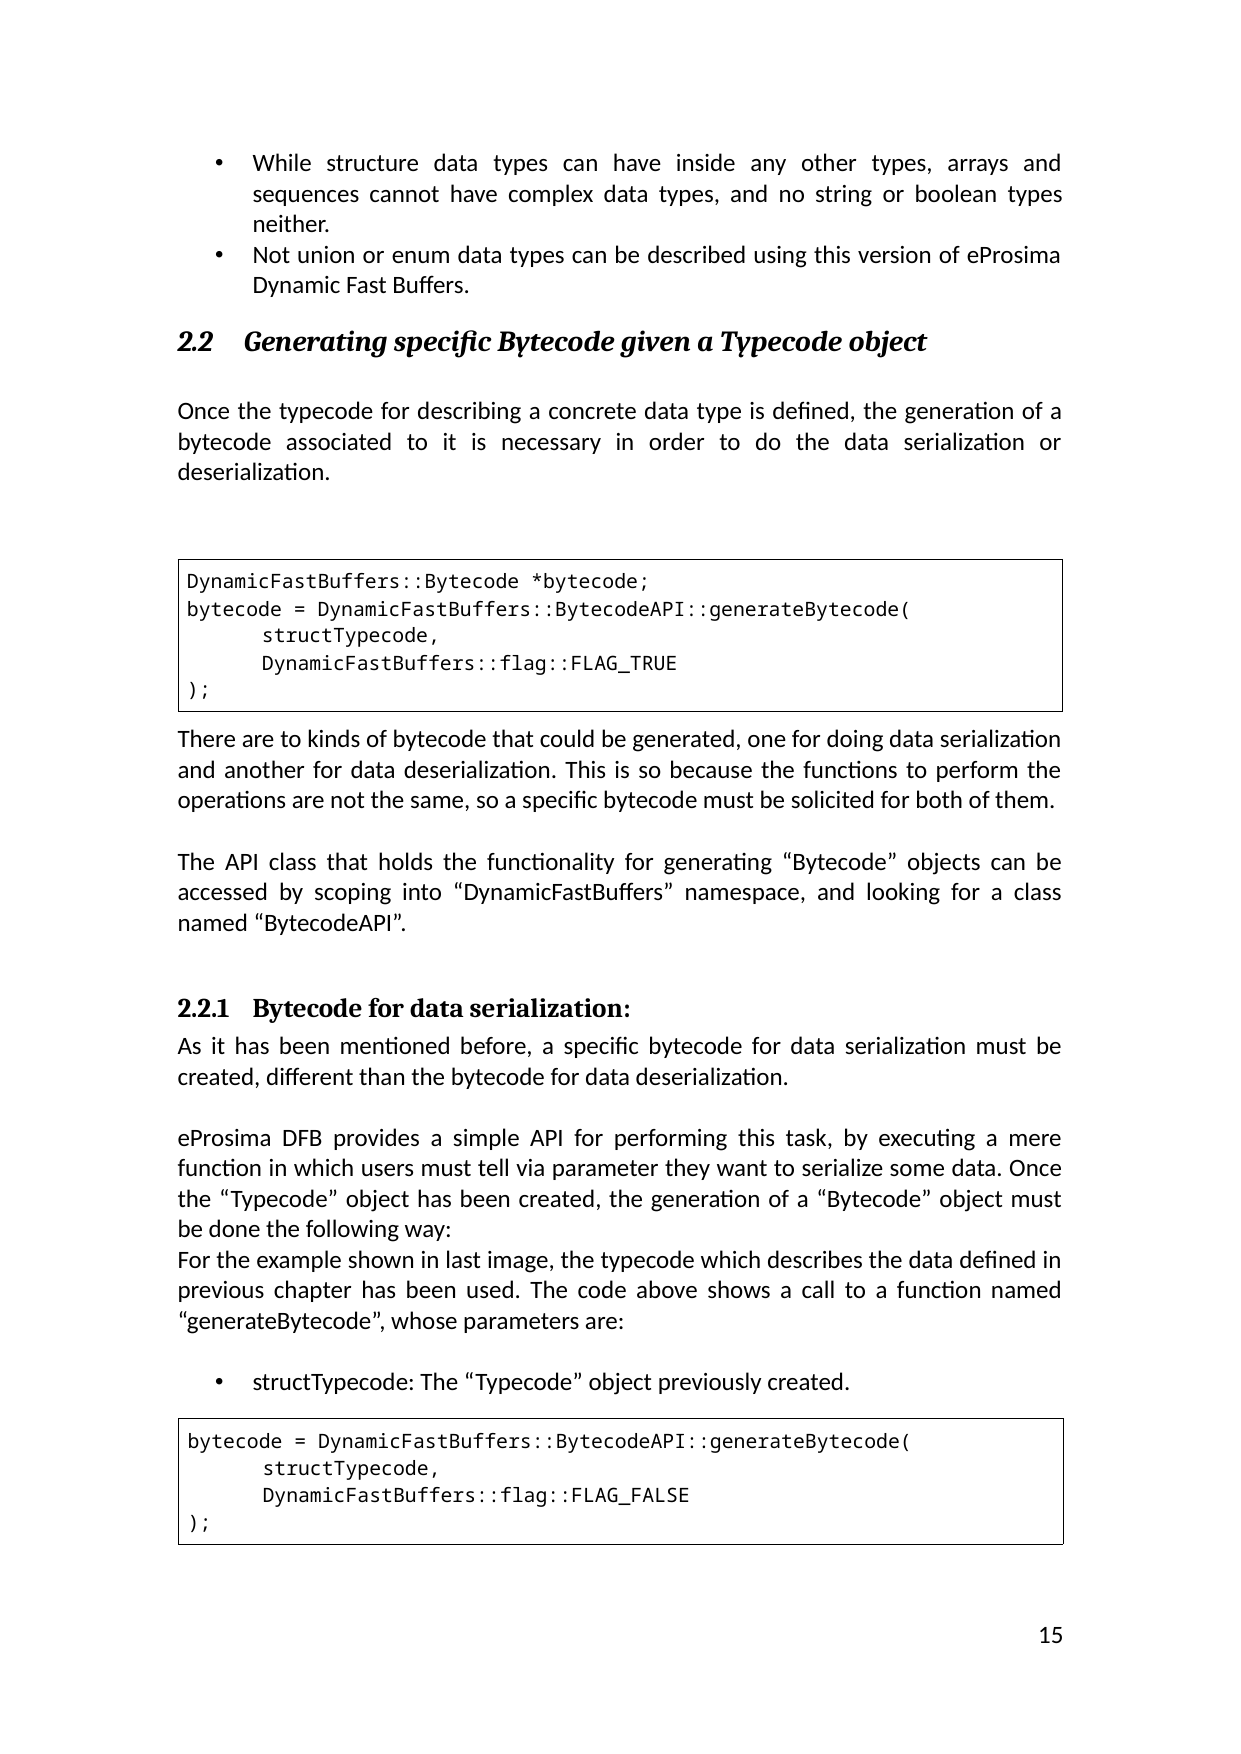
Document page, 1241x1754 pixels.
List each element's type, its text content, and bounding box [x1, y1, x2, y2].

text [177, 518, 1063, 559]
list structTypecode: The “Typecode” object previously created. [215, 1366, 1063, 1396]
text The API class that holds the functionality for generating “Bytecode” objects can be accessed by scoping into “DynamicFastBuffers” namespace, and looking for a class named “BytecodeAPI”. [177, 846, 1063, 937]
text ); [187, 676, 1053, 703]
text DynamicFastBuffers::flag::FLAG_TRUE [187, 649, 1053, 676]
text structTypecode, [187, 1454, 1054, 1481]
list Not union or enum data types can be described using this version of eProsima Dynamic Fast Buffers. [215, 239, 1063, 300]
text bytecode = DynamicFastBuffers::BytecodeAPI::generateBytecode( [187, 595, 1053, 622]
text DynamicFastBuffers::flag::FLAG_FALSE [187, 1481, 1054, 1508]
text Once the typecode for describing a concrete data type is defined, the generation of a bytecode associated to it is necessary in order to do the data serialization or deserialization. [177, 396, 1063, 487]
text ); [187, 1508, 1054, 1535]
text structTypecode, [187, 622, 1053, 649]
text DynamicFastBuffers::Bytecode *bytecode; [187, 568, 1053, 595]
text bytecode = DynamicFastBuffers::BytecodeAPI::generateBytecode( [187, 1427, 1054, 1454]
text There are to kinds of bytecode that could be generated, one for doing data serialization and another for data deserialization. This is so because the functions to perform the operations are not the same, so a specific bytecode must be solicited for both of them. [177, 560, 1063, 815]
subtitle Bytecode for data serialization: [177, 993, 1063, 1024]
subtitle Generating specific Bytecode given a Typecode object [177, 325, 1063, 359]
list While structure data types can have inside any other types, arrays and sequences cannot have complex data types, and no string or boolean types neither. [215, 148, 1063, 239]
text For the example shown in last image, the typecode which describes the data defined in previous chapter has been used. The code above shows a call to a function named “generateBytecode”, whose parameters are: [177, 1244, 1063, 1335]
text eProsima DFB provides a simple API for performing this task, by executing a mere function in which users must tell via parameter they want to serialize some data. Once the “Typecode” object has been created, the generation of a “Bytecode” object must be done the following way: [177, 1122, 1063, 1244]
text As it has been mentioned before, a specific bytecode for data serialization must be created, different than the bytecode for data deserialization. [177, 1030, 1063, 1091]
